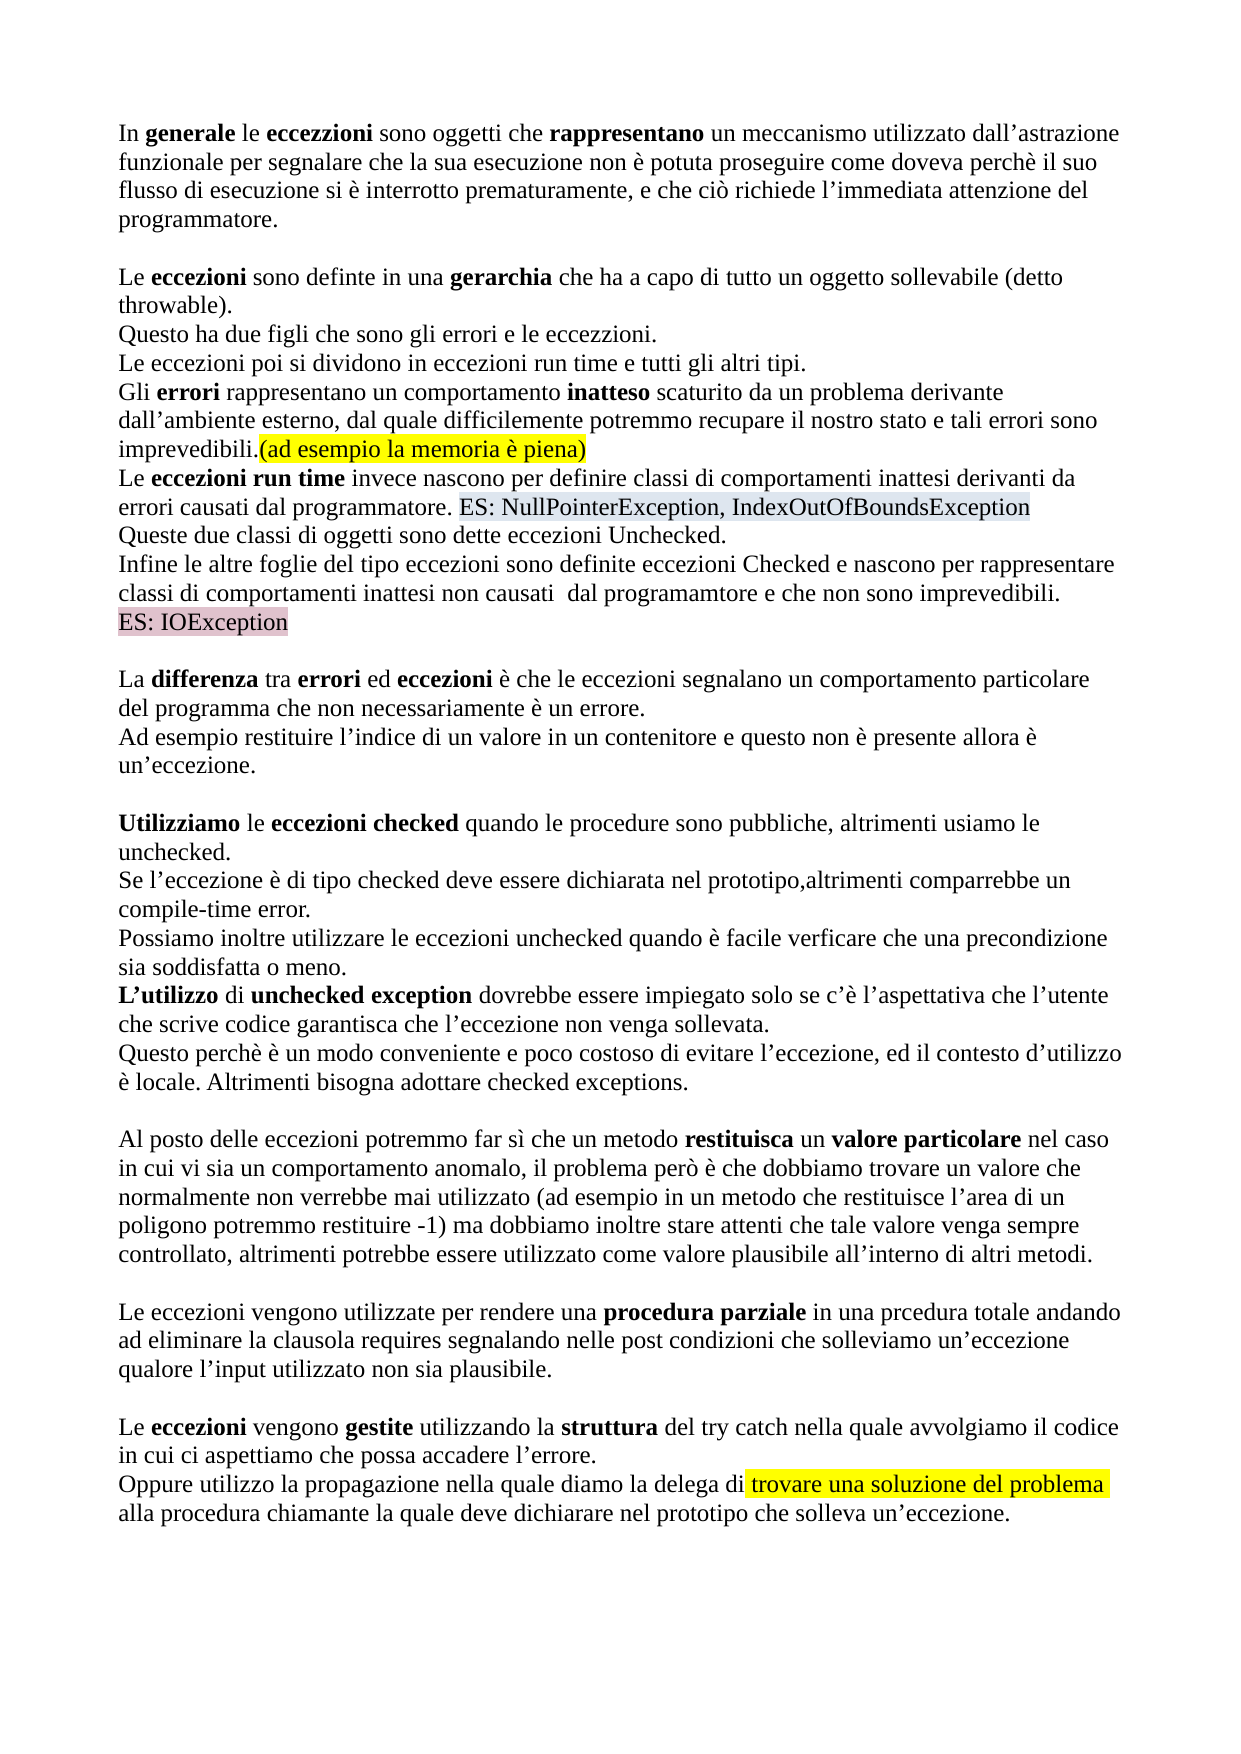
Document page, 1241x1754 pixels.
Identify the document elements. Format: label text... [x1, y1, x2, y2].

text Possiamo inoltre utilizzare le eccezioni unchecked quando è facile verficare che una precondizione sia soddisfatta o meno. [118, 923, 1122, 981]
text Le eccezioni poi si dividono in eccezioni run time e tutti gli altri tipi. [118, 348, 1122, 377]
text Questo perchè è un modo conveniente e poco costoso di evitare l’eccezione, ed il contesto d’utilizzo è locale. Altrimenti bisogna adottare checked exceptions. [118, 1038, 1122, 1096]
text Le eccezioni vengono gestite utilizzando la struttura del try catch nella quale avvolgiamo il codice in cui ci aspettiamo che possa accadere l’errore. [118, 1412, 1122, 1469]
text ES: IOException [118, 607, 1122, 636]
text In generale le eccezzioni sono oggetti che rappresentano un meccanismo utilizzato dall’astrazione funzionale per segnalare che la sua esecuzione non è potuta proseguire come doveva perchè il suo flusso di esecuzione si è interrotto prematuramente, e che ciò richiede l’immediata attenzione del programmatore. [118, 118, 1122, 233]
text La differenza tra errori ed eccezioni è che le eccezioni segnalano un comportamento particolare del programma che non necessariamente è un errore. [118, 664, 1122, 722]
text L’utilizzo di unchecked exception dovrebbe essere impiegato solo se c’è l’aspettativa che l’utente che scrive codice garantisca che l’eccezione non venga sollevata. [118, 981, 1122, 1038]
text Queste due classi di oggetti sono dette eccezioni Unchecked. [118, 521, 1122, 549]
text Oppure utilizzo la propagazione nella quale diamo la delega di trovare una soluzione del problema alla procedura chiamante la quale deve dichiarare nel prototipo che solleva un’eccezione. [118, 1469, 1122, 1527]
text Le eccezioni vengono utilizzate per rendere una procedura parziale in una prcedura totale andando ad eliminare la clausola requires segnalando nelle post condizioni che solleviamo un’eccezione qualore l’input utilizzato non sia plausibile. [118, 1297, 1122, 1383]
text Ad esempio restituire l’indice di un valore in un contenitore e questo non è presente allora è un’eccezione. [118, 722, 1122, 779]
text Questo ha due figli che sono gli errori e le eccezzioni. [118, 319, 1122, 348]
text Al posto delle eccezioni potremmo far sì che un metodo restituisca un valore particolare nel caso in cui vi sia un comportamento anomalo, il problema però è che dobbiamo trovare un valore che normalmente non verrebbe mai utilizzato (ad esempio in un metodo che restituisce l’area di un poligono potremmo restituire -1) ma dobbiamo inoltre stare attenti che tale valore venga sempre controllato, altrimenti potrebbe essere utilizzato come valore plausibile all’interno di altri metodi. [118, 1124, 1122, 1268]
text Infine le altre foglie del tipo eccezioni sono definite eccezioni Checked e nascono per rappresentare classi di comportamenti inattesi non causati dal programamtore e che non sono imprevedibili. [118, 549, 1122, 607]
text Le eccezioni run time invece nascono per definire classi di comportamenti inattesi derivanti da errori causati dal programmatore. ES: NullPointerException, IndexOutOfBoundsException [118, 463, 1122, 521]
text Utilizziamo le eccezioni checked quando le procedure sono pubbliche, altrimenti usiamo le unchecked. [118, 808, 1122, 866]
text Le eccezioni sono definte in una gerarchia che ha a capo di tutto un oggetto sollevabile (detto throwable). [118, 262, 1122, 319]
text Se l’eccezione è di tipo checked deve essere dichiarata nel prototipo,altrimenti comparrebbe un compile-time error. [118, 866, 1122, 923]
text Gli errori rappresentano un comportamento inatteso scaturito da un problema derivante dall’ambiente esterno, dal quale difficilemente potremmo recupare il nostro stato e tali errori sono imprevedibili.(ad esempio la memoria è piena) [118, 377, 1122, 463]
